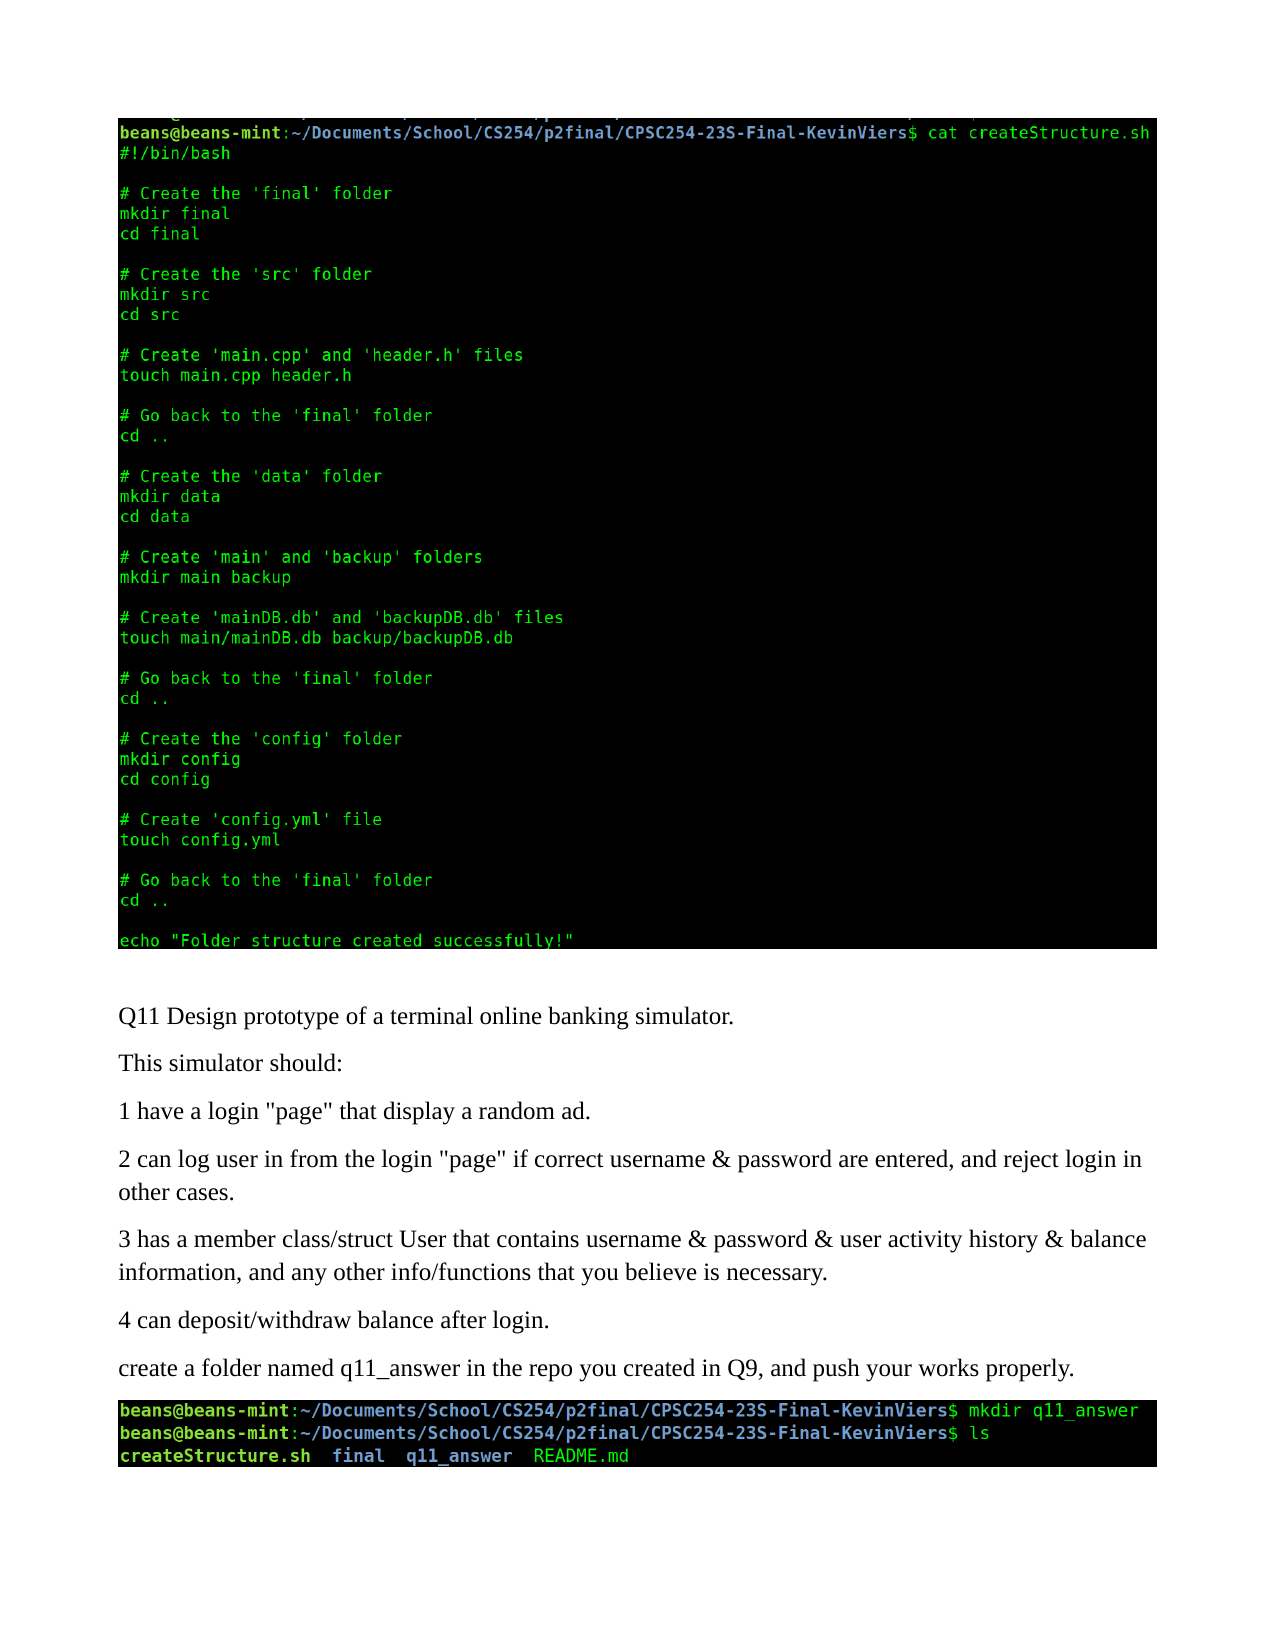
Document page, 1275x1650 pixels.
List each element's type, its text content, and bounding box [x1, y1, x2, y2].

text Q11 Design prototype of a terminal online banking simulator. [118, 1001, 1157, 1030]
picture [118, 118, 1157, 949]
text 4 can deposit/withdraw balance after login. [118, 1305, 1157, 1334]
text create a folder named q11_answer in the repo you created in Q9, and push your works properly. [118, 1353, 1157, 1381]
text This simulator should: [118, 1048, 1157, 1077]
text 2 can log user in from the login "page" if correct username & password are entered, and reject login in other cases. [118, 1144, 1157, 1206]
text 3 has a member class/struct User that contains username & password & user activity history & balance information, and any other info/functions that you believe is necessary. [118, 1224, 1157, 1286]
text 1 have a login "page" that display a random ad. [118, 1096, 1157, 1125]
picture [118, 1400, 1157, 1467]
